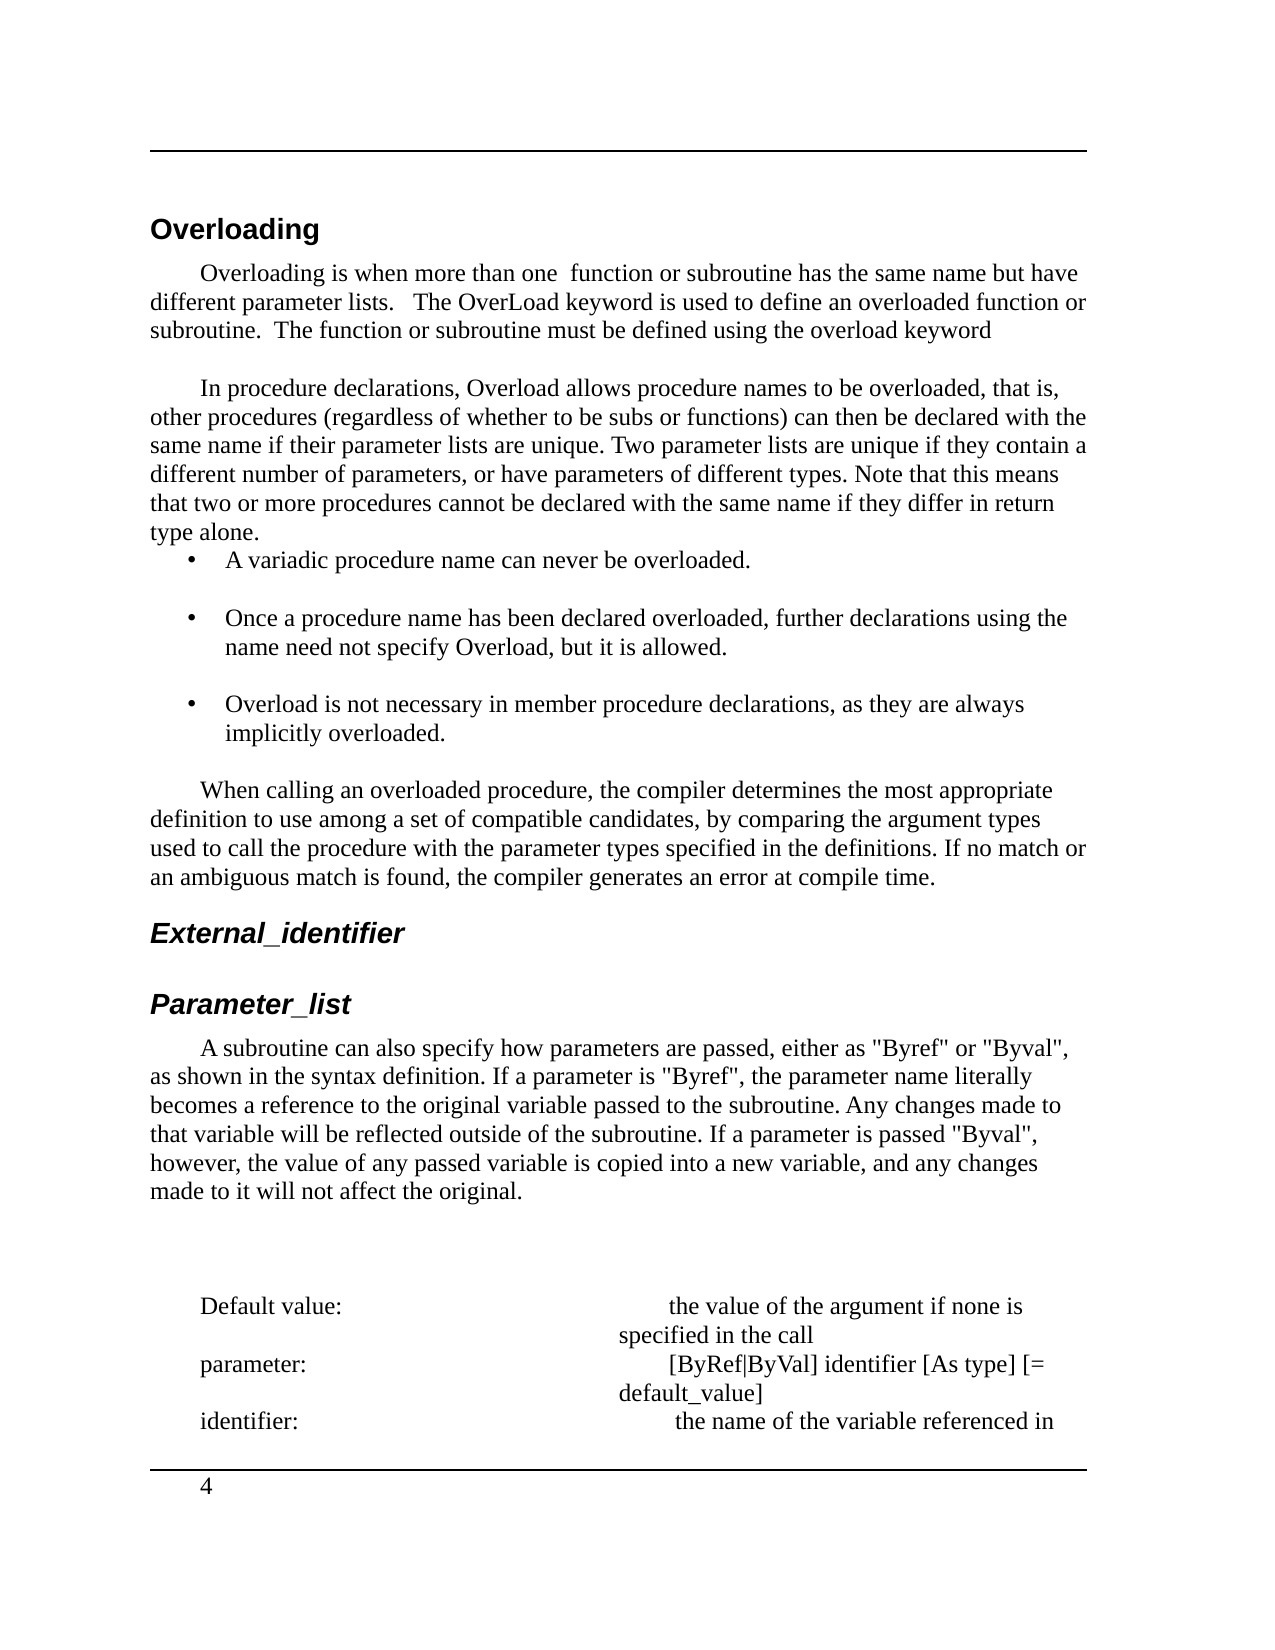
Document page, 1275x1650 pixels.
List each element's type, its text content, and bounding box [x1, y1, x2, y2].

list A variadic procedure name can never be overloaded. [187, 546, 1087, 574]
text A subroutine can also specify how parameters are passed, either as "Byref" or "Byval", as shown in the syntax definition. If a parameter is "Byref", the parameter name literally becomes a reference to the original variable passed to the subroutine. Any changes made to that variable will be reflected outside of the subroutine. If a parameter is passed "Byval", however, the value of any passed variable is copied into a new variable, and any changes made to it will not affect the original. [150, 1033, 1087, 1205]
table_cell the name of the variable referenced in [619, 1406, 1087, 1435]
table_header Default value: [150, 1291, 619, 1349]
list Once a procedure name has been declared overloaded, further declarations using the name need not specify Overload, but it is allowed. [187, 603, 1087, 661]
list Overload is not necessary in member procedure declarations, as they are always implicitly overloaded. [187, 689, 1087, 747]
table_cell identifier: [150, 1406, 619, 1435]
table_cell [ByRef|ByVal] identifier [As type] [= default_value] [619, 1349, 1087, 1406]
subtitle External_identifier [150, 916, 1087, 949]
subtitle Overloading [150, 212, 1087, 246]
text In procedure declarations, Overload allows procedure names to be overloaded, that is, other procedures (regardless of whether to be subs or functions) can then be declared with the same name if their parameter lists are unique. Two parameter lists are unique if they contain a different number of parameters, or have parameters of different types. Note that this means that two or more procedures cannot be declared with the same name if they differ in return type alone. [150, 373, 1087, 546]
table_cell parameter: [150, 1349, 619, 1406]
table_header the value of the argument if none is specified in the call [619, 1291, 1087, 1349]
text Overloading is when more than one function or subroutine has the same name but have different parameter lists. The OverLoad keyword is used to define an overloaded function or subroutine. The function or subroutine must be defined using the overload keyword [150, 258, 1087, 344]
subtitle Parameter_list [150, 987, 1087, 1020]
text When calling an overloaded procedure, the compiler determines the most appropriate definition to use among a set of compatible candidates, by comparing the argument types used to call the procedure with the parameter types specified in the definitions. If no match or an ambiguous match is found, the compiler generates an error at compile time. [150, 776, 1087, 891]
